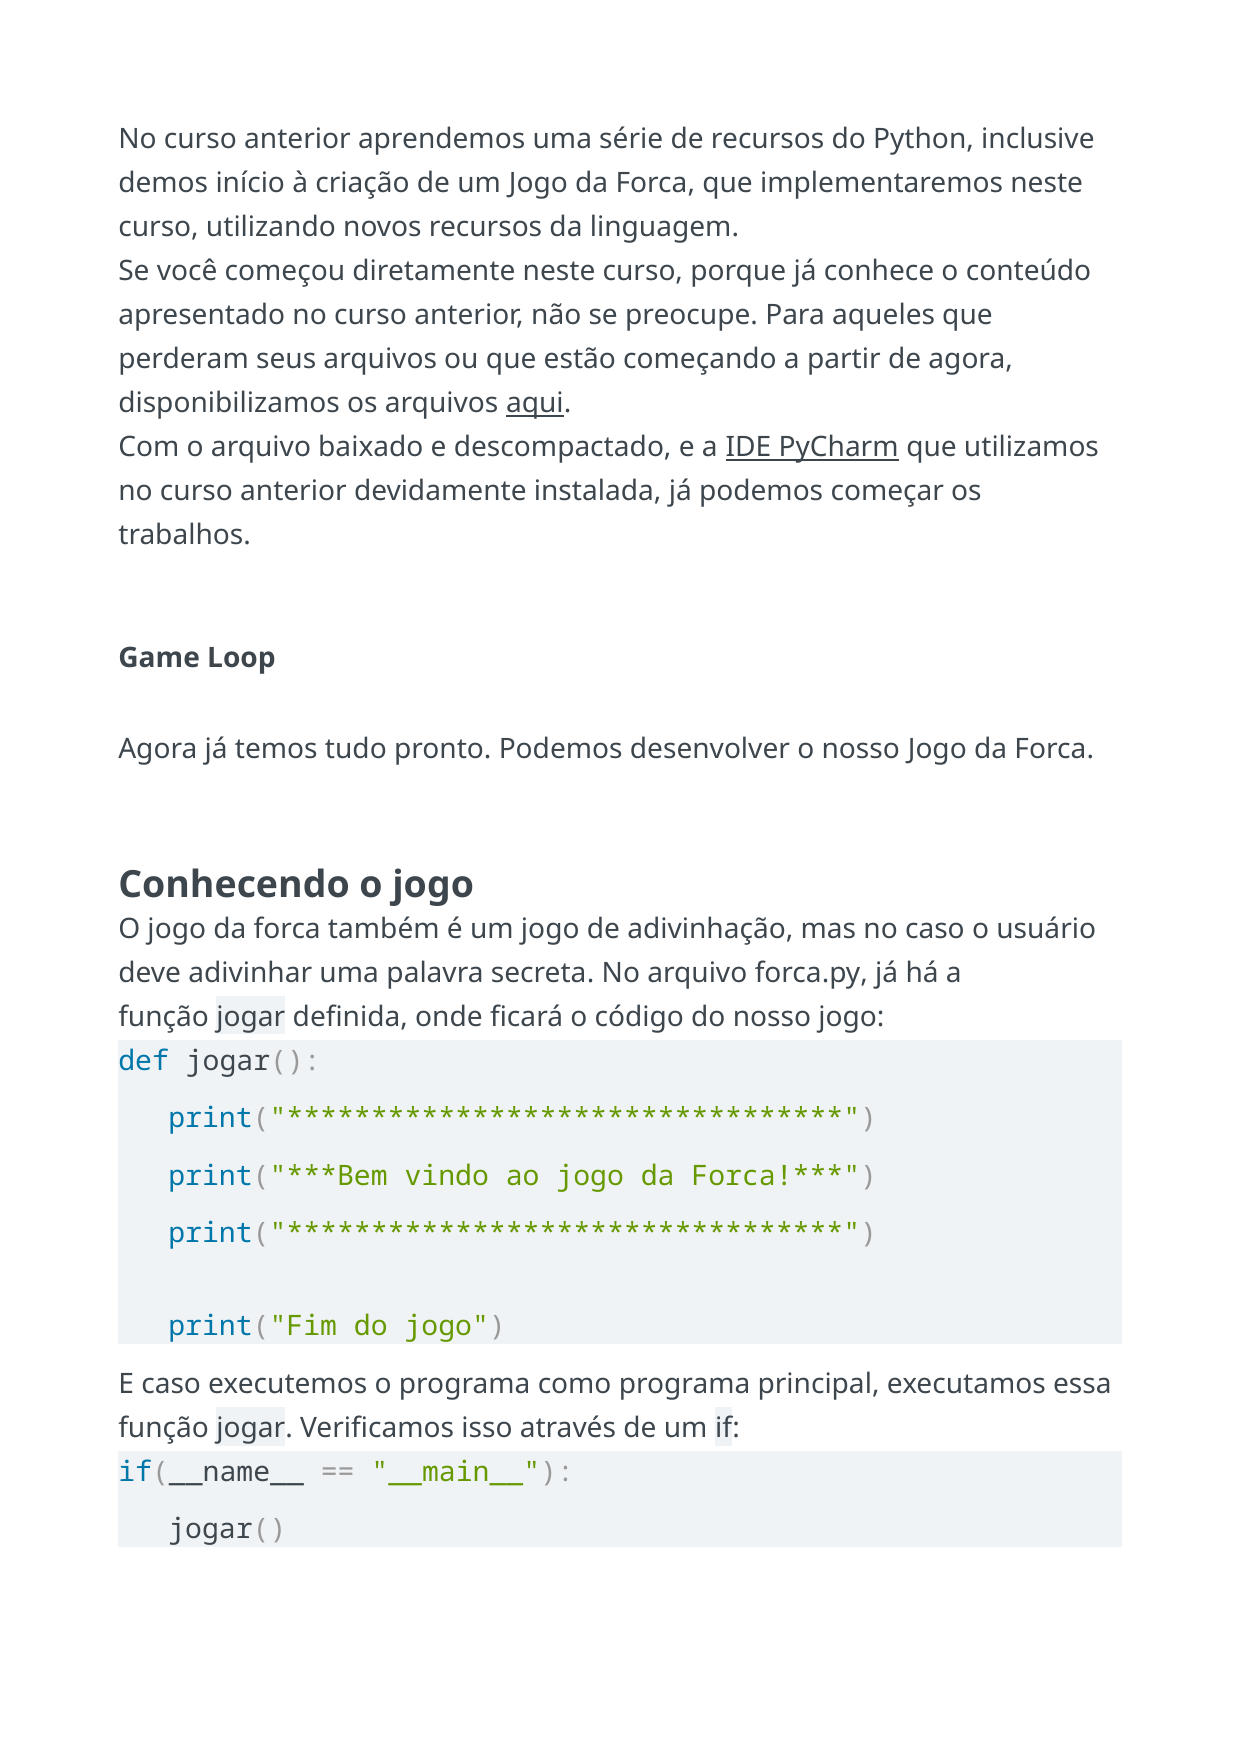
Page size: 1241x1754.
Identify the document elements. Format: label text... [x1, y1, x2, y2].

text O jogo da forca também é um jogo de adivinhação, mas no caso o usuário deve adivinhar uma palavra secreta. No arquivo forca.py, já há a função jogar definida, onde ficará o código do nosso jogo: [118, 908, 1122, 1034]
text if(__name__ == "__main__"): [118, 1451, 1122, 1490]
text print("***Bem vindo ao jogo da Forca!***") [118, 1155, 1122, 1194]
text Com o arquivo baixado e descompactado, e a IDE PyCharm que utilizamos no curso anterior devidamente instalada, já podemos começar os trabalhos. [118, 427, 1122, 553]
text print("*********************************") [118, 1213, 1122, 1251]
text print("Fim do jogo") [118, 1306, 1122, 1344]
subtitle Game Loop [118, 637, 1122, 676]
text No curso anterior aprendemos uma série de recursos do Python, inclusive demos início à criação de um Jogo da Forca, que implementaremos neste curso, utilizando novos recursos da linguagem. [118, 118, 1122, 244]
subtitle Conhecendo o jogo [118, 857, 1122, 908]
text print("*********************************") [118, 1098, 1122, 1136]
text def jogar(): [118, 1040, 1122, 1079]
text E caso executemos o programa como programa principal, executamos essa função jogar. Verificamos isso através de um if: [118, 1363, 1122, 1446]
text Agora já temos tudo pronto. Podemos desenvolver o nosso Jogo da Forca. [118, 688, 1122, 766]
text jogar() [118, 1509, 1122, 1547]
text Se você começou diretamente neste curso, porque já conhece o conteúdo apresentado no curso anterior, não se preocupe. Para aqueles que perderam seus arquivos ou que estão começando a partir de agora, disponibilizamos os arquivos aqui. [118, 250, 1122, 421]
